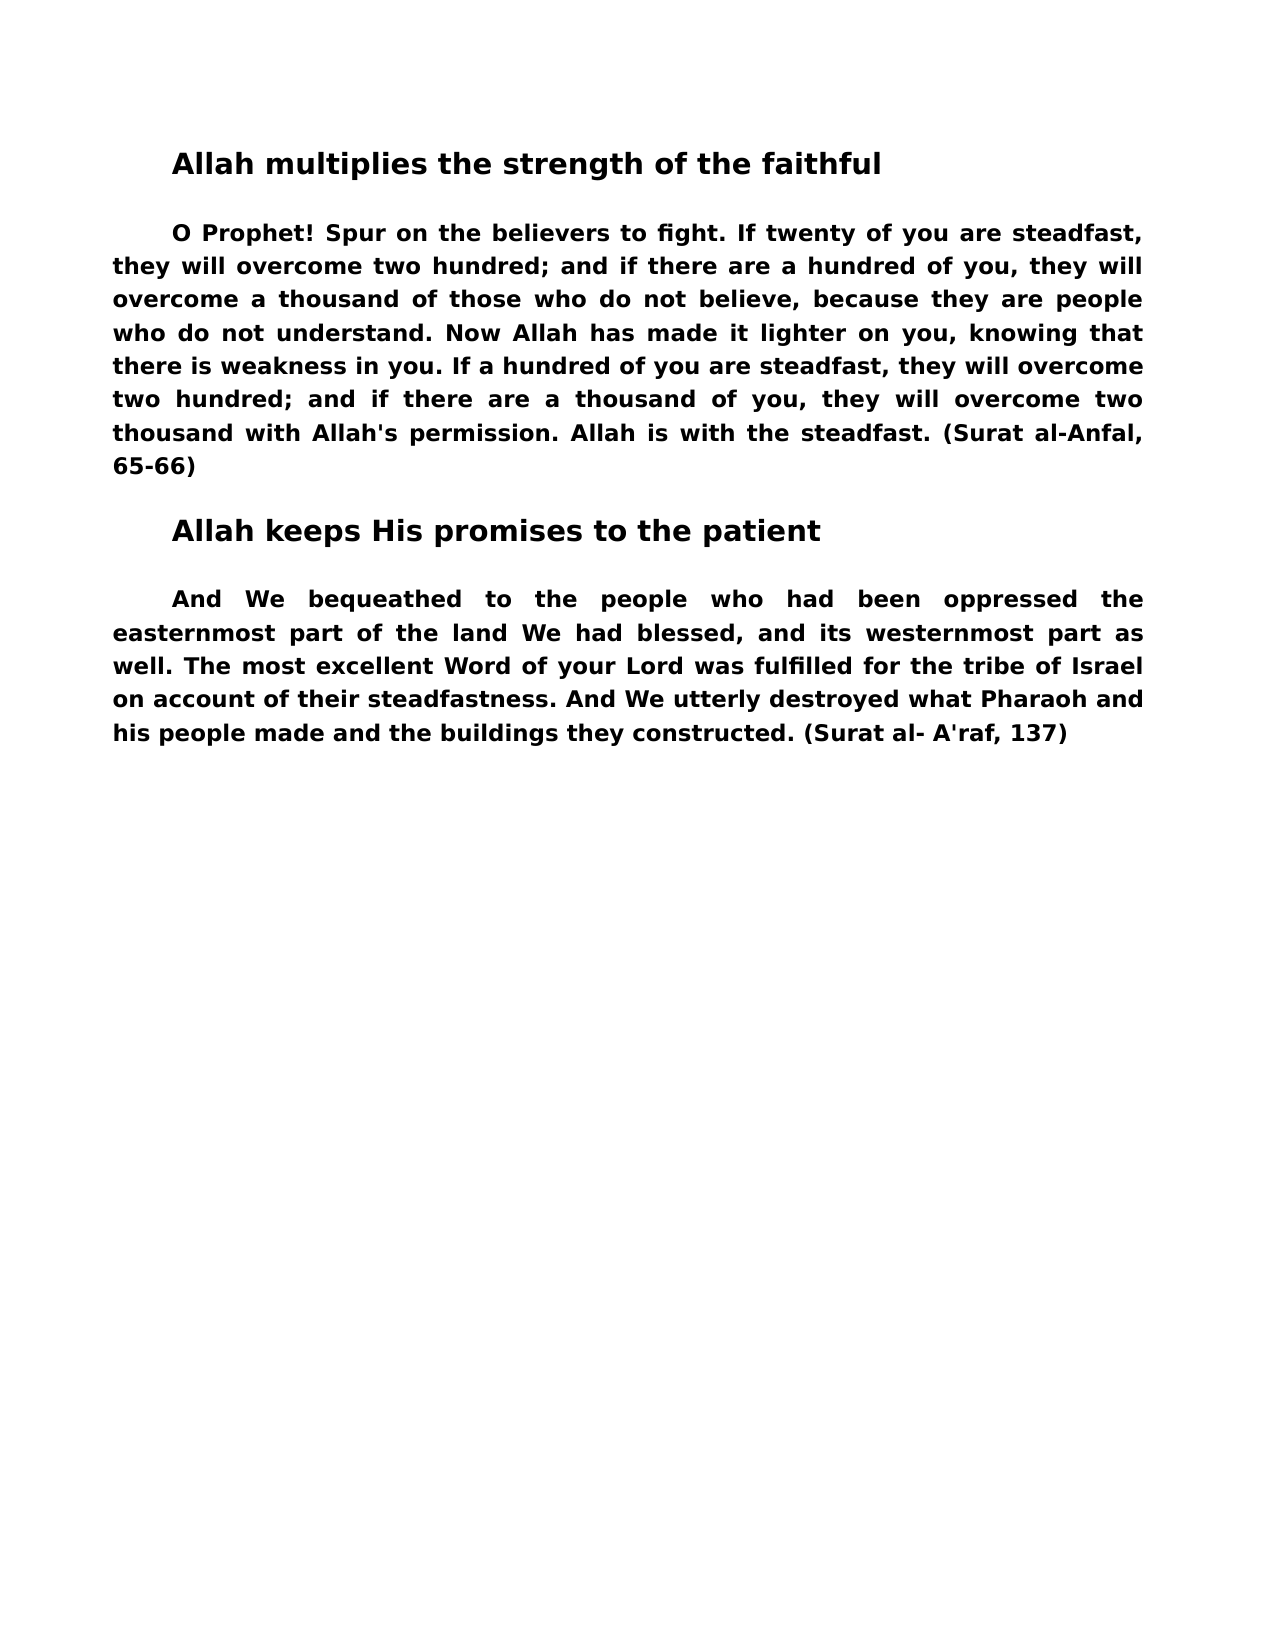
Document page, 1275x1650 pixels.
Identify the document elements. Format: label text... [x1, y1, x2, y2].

text Allah multiplies the strength of the faithful [112, 148, 1145, 181]
text O Prophet! Spur on the believers to fight. If twenty of you are steadfast, they will overcome two hundred; and if there are a hundred of you, they will overcome a thousand of those who do not believe, because they are people who do not understand. Now Allah has made it lighter on you, knowing that there is weakness in you. If a hundred of you are steadfast, they will overcome two hundred; and if there are a thousand of you, they will overcome two thousand with Allah's permission. Allah is with the steadfast. (Surat al-Anfal, 65-66) [112, 214, 1145, 481]
text And We bequeathed to the people who had been oppressed the easternmost part of the land We had blessed, and its westernmost part as well. The most excellent Word of your Lord was fulfilled for the tribe of Israel on account of their steadfastness. And We utterly destroyed what Pharaoh and his people made and the buildings they constructed. (Surat al- A'raf, 137) [112, 581, 1145, 748]
text Allah keeps His promises to the patient [112, 514, 1145, 548]
